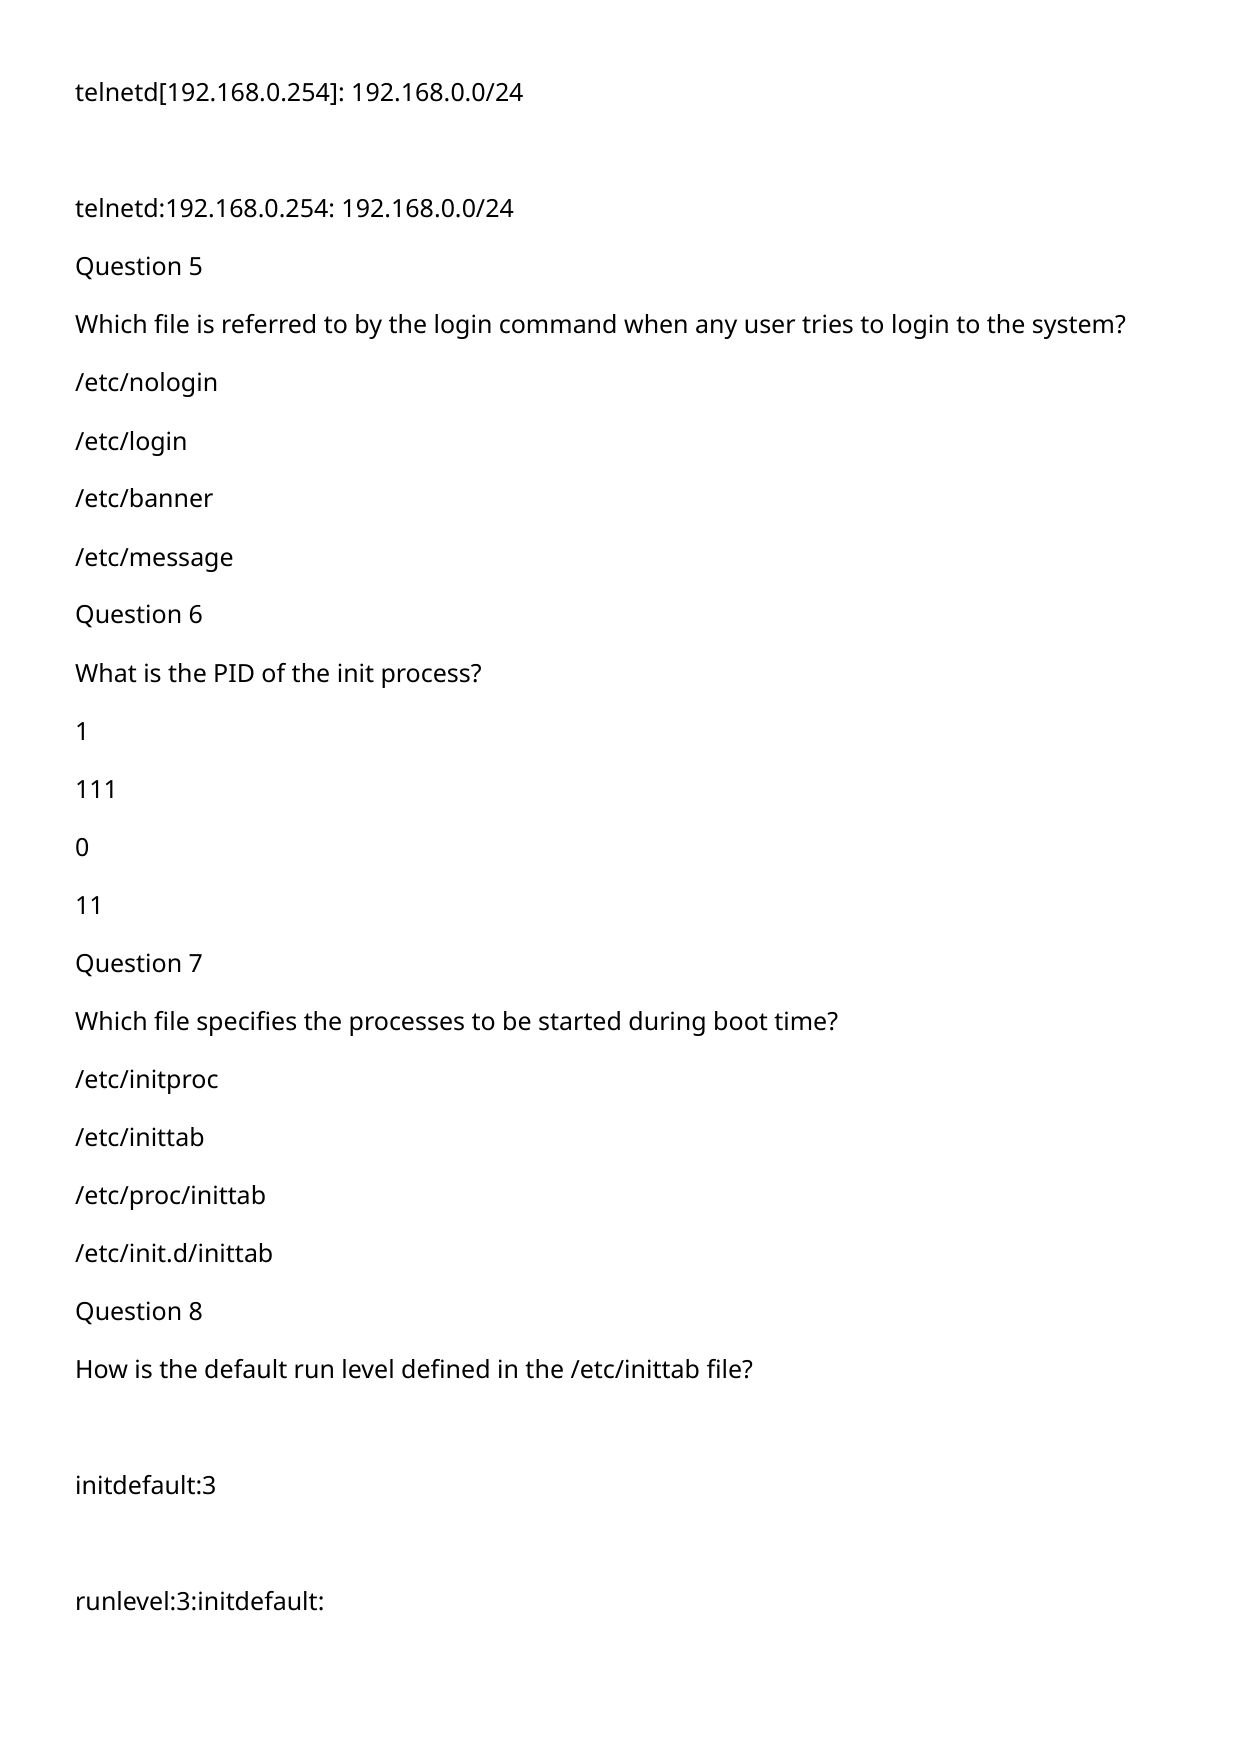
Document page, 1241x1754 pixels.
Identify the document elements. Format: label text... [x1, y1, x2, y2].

text Question 6 [75, 597, 1165, 631]
text /etc/nologin [75, 365, 1165, 399]
text Which file specifies the processes to be started during boot time? [75, 1003, 1165, 1037]
text /etc/banner [75, 481, 1165, 515]
text /etc/login [75, 423, 1165, 457]
text runlevel:3:initdefault: [75, 1583, 1165, 1618]
text /etc/initproc [75, 1061, 1165, 1095]
text /etc/proc/inittab [75, 1177, 1165, 1211]
text Question 5 [75, 249, 1165, 283]
text 0 [75, 829, 1165, 863]
text /etc/init.d/inittab [75, 1235, 1165, 1269]
text telnetd[192.168.0.254]: 192.168.0.0/24 [75, 75, 1165, 109]
text Which file is referred to by the login command when any user tries to login to the system? [75, 307, 1165, 341]
text 11 [75, 887, 1165, 921]
text Question 8 [75, 1293, 1165, 1327]
text How is the default run level defined in the /etc/inittab file? [75, 1351, 1165, 1386]
text Question 7 [75, 945, 1165, 979]
text What is the PID of the init process? [75, 655, 1165, 689]
text 111 [75, 771, 1165, 805]
text telnetd:192.168.0.254: 192.168.0.0/24 [75, 191, 1165, 225]
text 1 [75, 713, 1165, 747]
text /etc/message [75, 539, 1165, 573]
text /etc/inittab [75, 1119, 1165, 1153]
text initdefault:3 [75, 1467, 1165, 1502]
